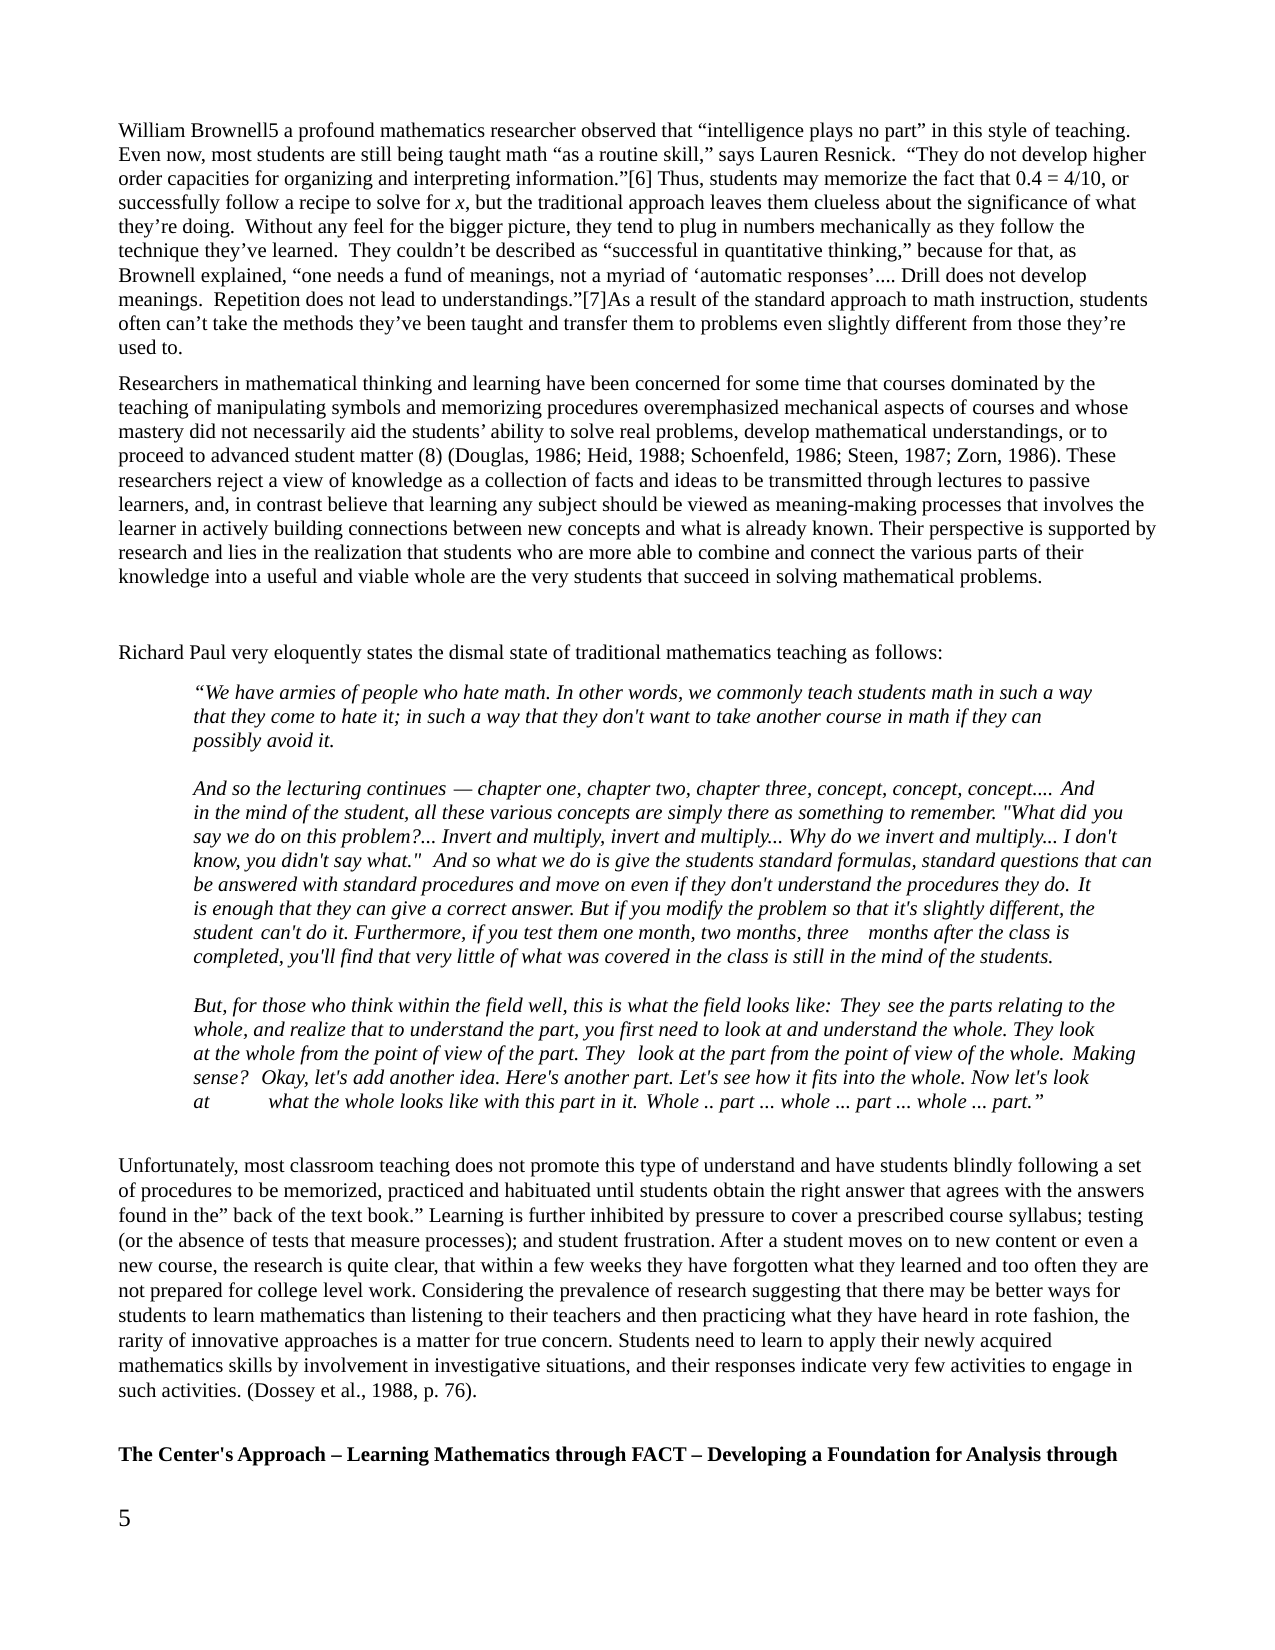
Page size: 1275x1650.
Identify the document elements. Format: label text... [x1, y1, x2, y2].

text Richard Paul very eloquently states the dismal state of traditional mathematics teaching as follows: [118, 640, 1157, 664]
text Unfortunately, most classroom teaching does not promote this type of understand and have students blindly following a set of procedures to be memorized, practiced and habituated until students obtain the right answer that agrees with the answers found in the” back of the text book.” Learning is further inhibited by pressure to cover a prescribed course syllabus; testing (or the absence of tests that measure processes); and student frustration. After a student moves on to new content or even a new course, the research is quite clear, that within a few weeks they have forgotten what they learned and too often they are not prepared for college level work. Considering the prevalence of research suggesting that there may be better ways for students to learn mathematics than listening to their teachers and then practicing what they have heard in rote fashion, the rarity of innovative approaches is a matter for true concern. Students need to learn to apply their newly acquired mathematics skills by involvement in investigative situations, and their responses indicate very few activities to engage in such activities. (Dossey et al., 1988, p. 76). [118, 1152, 1157, 1402]
text “We have armies of people who hate math. In other words, we commonly teach students math in such a way that they come to hate it; in such a way that they don't want to take another course in math if they can possibly avoid it. And so the lecturing continues — chapter one, chapter two, chapter three, concept, concept, concept.... And in the mind of the student, all these various concepts are simply there as something to remember. "What did you say we do on this problem?... Invert and multiply, invert and multiply... Why do we invert and multiply... I don't know, you didn't say what." And so what we do is give the students standard formulas, standard questions that can be answered with standard procedures and move on even if they don't understand the procedures they do. It is enough that they can give a correct answer. But if you modify the problem so that it's slightly different, the student can't do it. Furthermore, if you test them one month, two months, three months after the class is completed, you'll find that very little of what was covered in the class is still in the mind of the students. But, for those who think within the field well, this is what the field looks like: They see the parts relating to the whole, and realize that to understand the part, you first need to look at and understand the whole. They look at the whole from the point of view of the part. They look at the part from the point of view of the whole. Making sense? Okay, let's add another idea. Here's another part. Let's see how it fits into the whole. Now let's look at what the whole looks like with this part in it. Whole .. part ... whole ... part ... whole ... part.” [118, 680, 1157, 1113]
text Researchers in mathematical thinking and learning have been concerned for some time that courses dominated by the teaching of manipulating symbols and memorizing procedures overemphasized mechanical aspects of courses and whose mastery did not necessarily aid the students’ ability to solve real problems, develop mathematical understandings, or to proceed to advanced student matter (8) (Douglas, 1986; Heid, 1988; Schoenfeld, 1986; Steen, 1987; Zorn, 1986). These researchers reject a view of knowledge as a collection of facts and ideas to be transmitted through lectures to passive learners, and, in contrast believe that learning any subject should be viewed as meaning-making processes that involves the learner in actively building connections between new concepts and what is already known. Their perspective is supported by research and lies in the realization that students who are more able to combine and connect the various parts of their knowledge into a useful and viable whole are the very students that succeed in solving mathematical problems. [118, 371, 1157, 588]
text William Brownell5 a profound mathematics researcher observed that “intelligence plays no part” in this style of teaching. Even now, most students are still being taught math “as a routine skill,” says Lauren Resnick. “They do not develop higher order capacities for organizing and interpreting information.”[6] Thus, students may memorize the fact that 0.4 = 4/10, or successfully follow a recipe to solve for x, but the traditional approach leaves them clueless about the significance of what they’re doing. Without any feel for the bigger picture, they tend to plug in numbers mechanically as they follow the technique they’ve learned. They couldn’t be described as “successful in quantitative thinking,” because for that, as Brownell explained, “one needs a fund of meanings, not a myriad of ‘automatic responses’.... Drill does not develop meanings. Repetition does not lead to understandings.”[7]As a result of the standard approach to math instruction, students often can’t take the methods they’ve been taught and transfer them to problems even slightly different from those they’re used to. [118, 118, 1157, 359]
text The Center's Approach – Learning Mathematics through FACT – Developing a Foundation for Analysis through [118, 1442, 1157, 1466]
